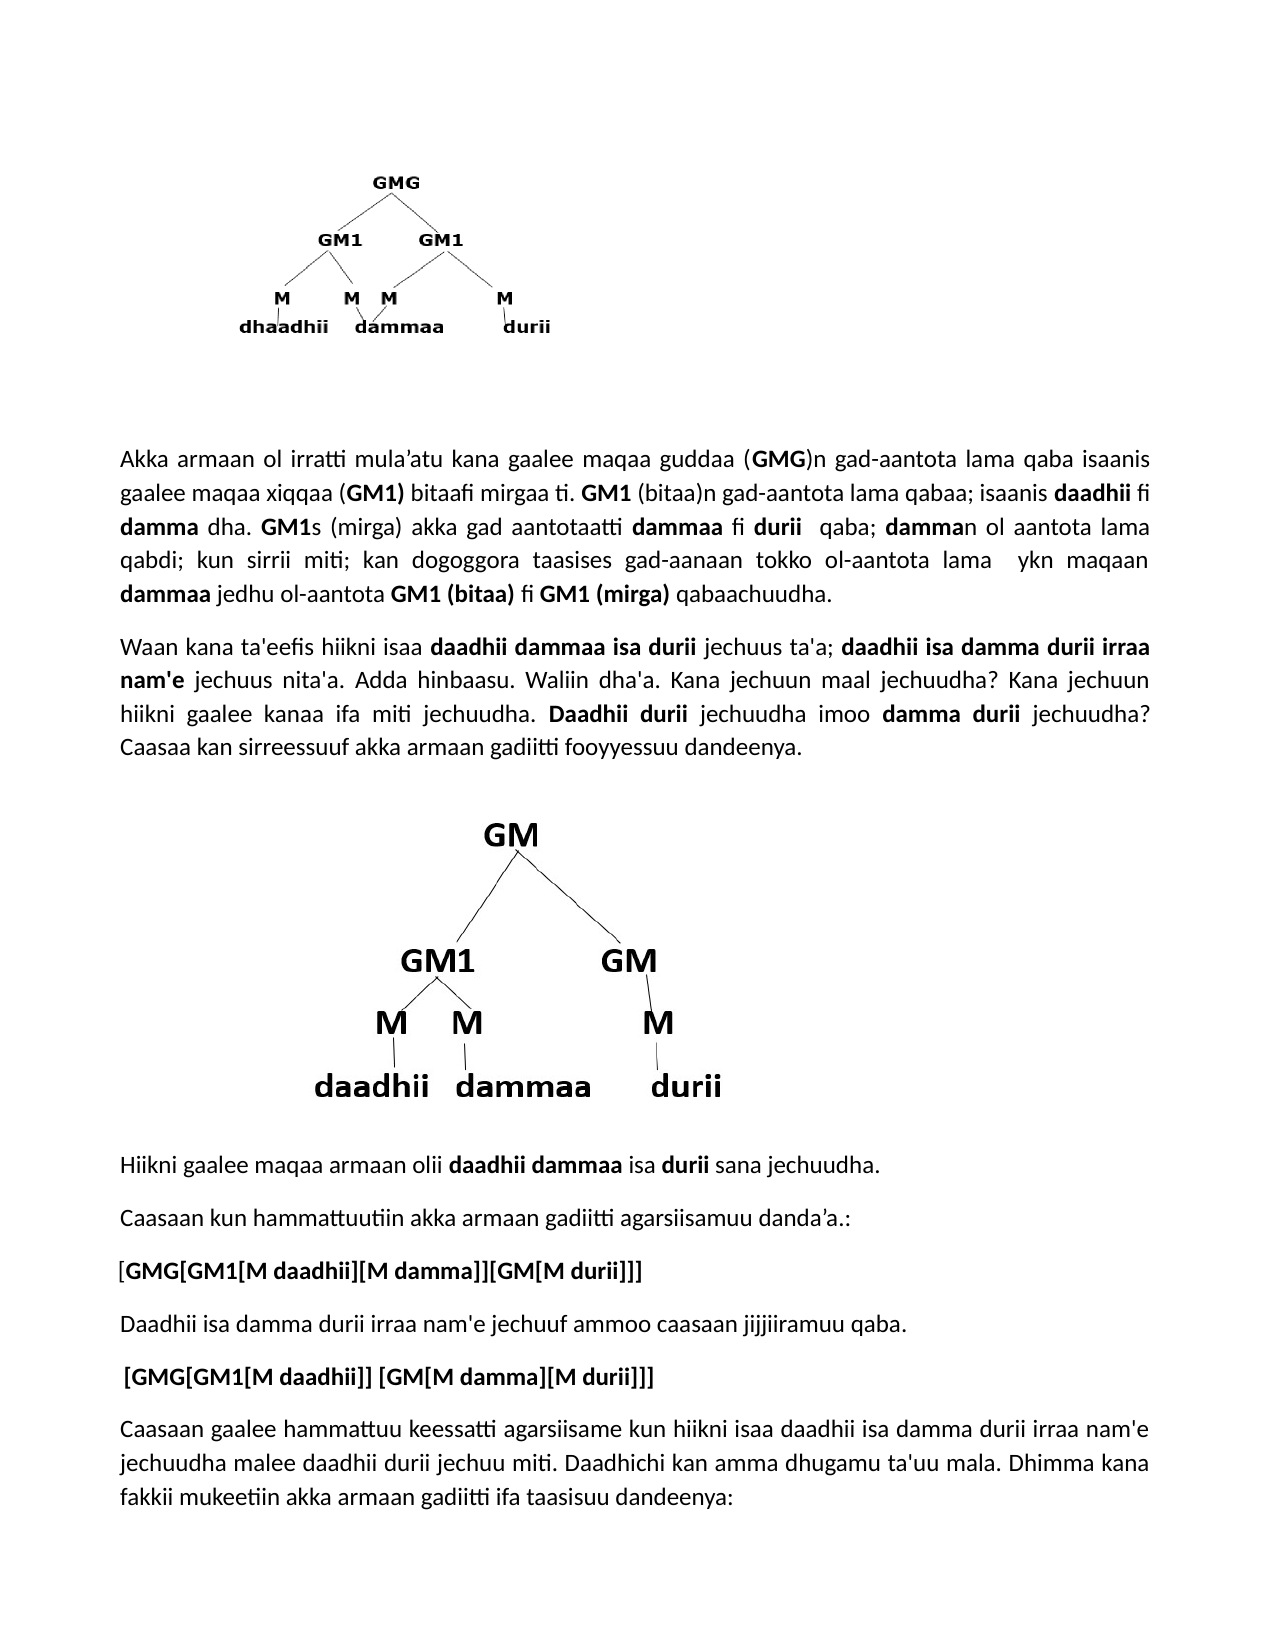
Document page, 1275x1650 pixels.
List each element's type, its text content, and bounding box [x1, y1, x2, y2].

text [GMG[GM1[M daadhii][M damma]][GM[M durii]]] [118, 1255, 1152, 1285]
text Daadhii isa damma durii irraa nam'e jechuuf ammoo caasaan jijjiiramuu qaba. [120, 1308, 1151, 1338]
text Caasaan kun hammattuutiin akka armaan gadiitti agarsiisamuu danda’a.: [120, 1202, 1151, 1232]
picture [176, 771, 857, 1134]
text Caasaan gaalee hammattuu keessatti agarsiisame kun hiikni isaa daadhii isa damma durii irraa nam'e jechuudha malee daadhii durii jechuu miti. Daadhichi kan amma dhugamu ta'uu mala. Dhimma kana fakkii mukeetiin akka armaan gadiitti ifa taasisuu dandeenya: [120, 1414, 1151, 1511]
text Hiikni gaalee maqaa armaan olii daadhii dammaa isa durii sana jechuudha. [120, 1149, 1151, 1179]
picture [137, 118, 679, 417]
text [GMG[GM1[M daadhii]] [GM[M damma][M durii]]] [118, 1361, 1152, 1391]
text Waan kana ta'eefis hiikni isaa daadhii dammaa isa durii jechuus ta'a; daadhii isa damma durii irraa nam'e jechuus nita'a. Adda hinbaasu. Waliin dha'a. Kana jechuun maal jechuudha? Kana jechuun hiikni gaalee kanaa ifa miti jechuudha. Daadhii durii jechuudha imoo damma durii jechuudha? Caasaa kan sirreessuuf akka armaan gadiitti fooyyessuu dandeenya. [120, 631, 1151, 762]
text Akka armaan ol irratti mula’atu kana gaalee maqaa guddaa (GMG)n gad-aantota lama qaba isaanis gaalee maqaa xiqqaa (GM1) bitaafi mirgaa ti. GM1 (bitaa)n gad-aantota lama qabaa; isaanis daadhii fi damma dha. GM1s (mirga) akka gad aantotaatti dammaa fi durii qaba; damman ol aantota lama qabdi; kun sirrii miti; kan dogoggora taasises gad-aanaan tokko ol-aantota lama ykn maqaan dammaa jedhu ol-aantota GM1 (bitaa) fi GM1 (mirga) qabaachuudha. [120, 444, 1151, 608]
